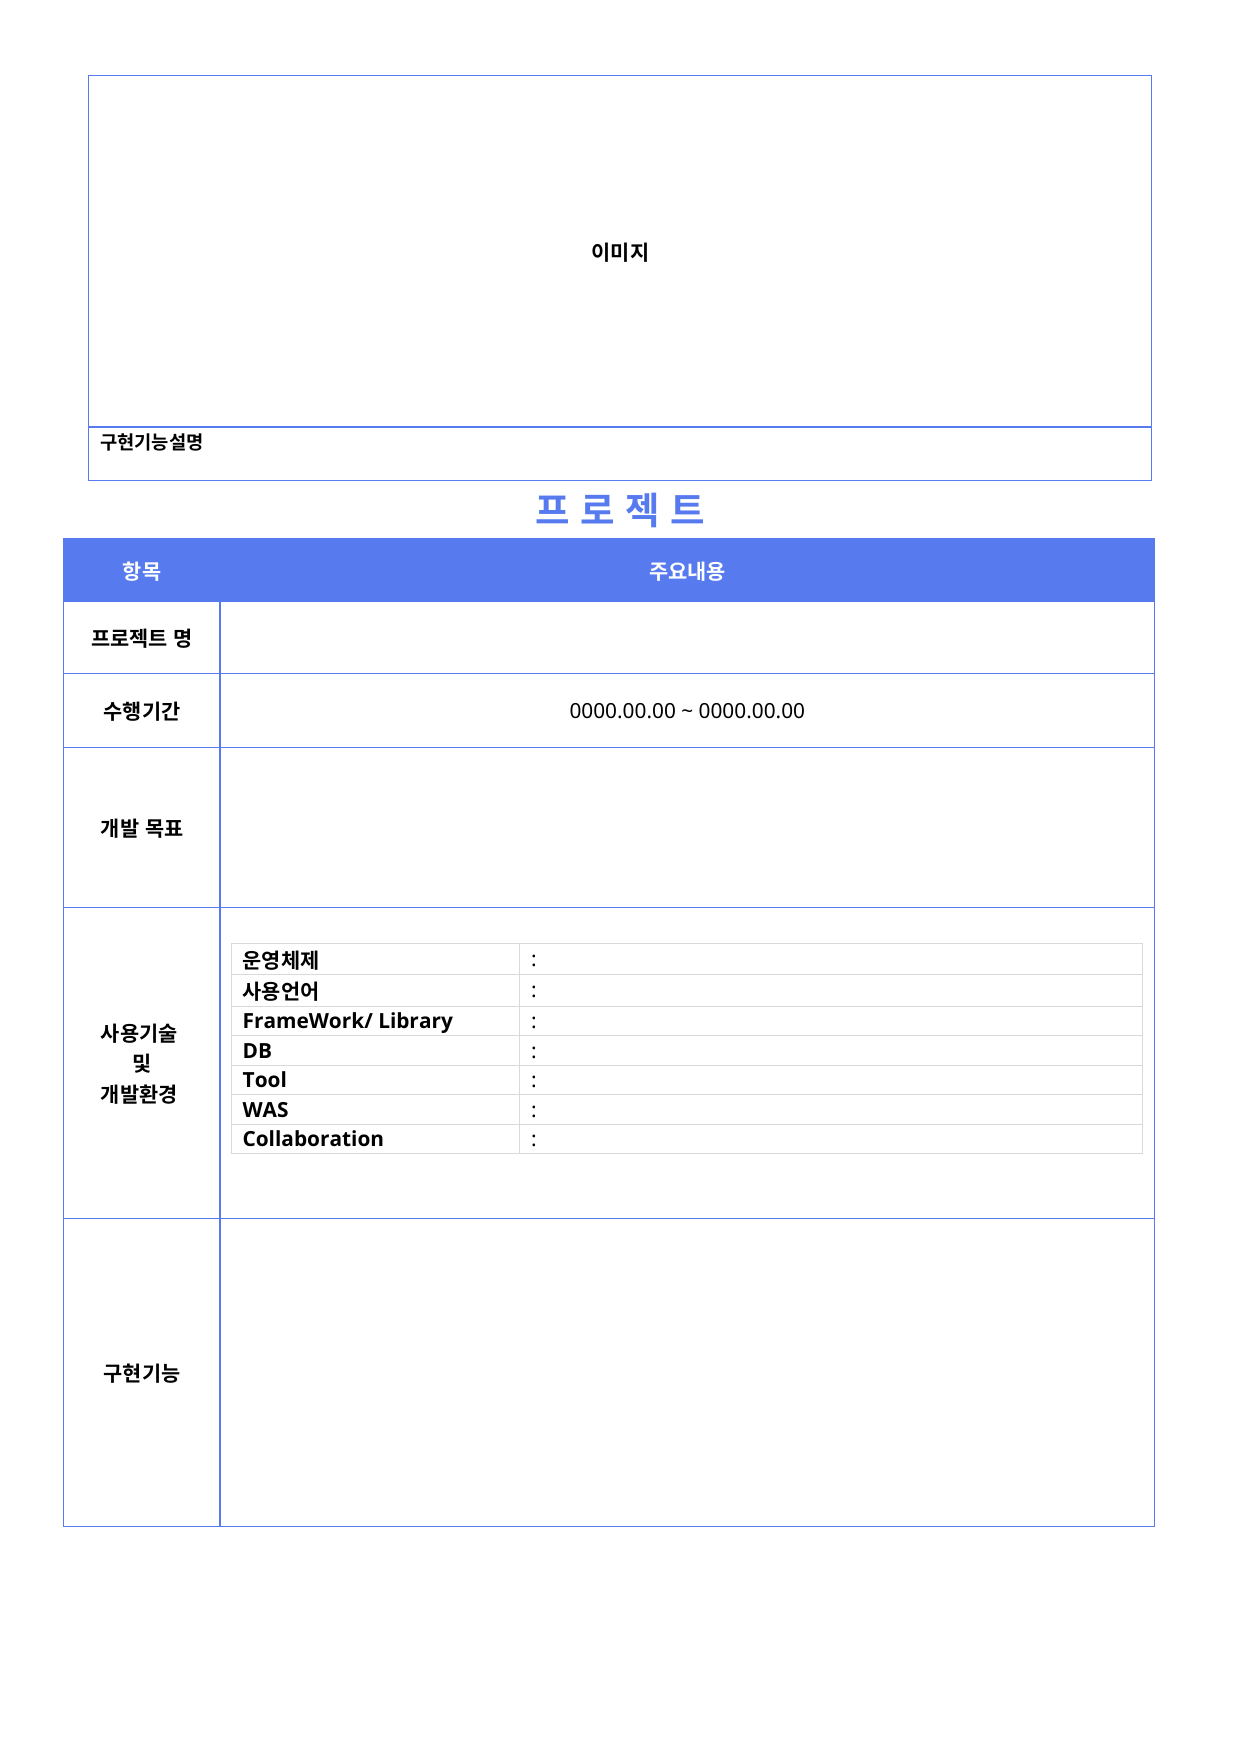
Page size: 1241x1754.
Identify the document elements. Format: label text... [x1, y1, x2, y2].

table_cell 프로젝트 명 [64, 602, 219, 673]
table_cell 0000.00.00 ~ 0000.00.00 [221, 674, 1154, 747]
table_cell 구현기능설명 [89, 428, 1151, 480]
text 프 로 젝 트 [75, 481, 1165, 535]
table_cell : [520, 975, 1142, 1006]
table_cell [221, 1219, 1154, 1526]
table_cell 구현기능 [64, 1219, 219, 1526]
table_cell 수행기간 [64, 674, 219, 747]
table_cell Collaboration [232, 1125, 519, 1153]
table_header 운영체제 [232, 944, 519, 974]
table_cell : [520, 1007, 1142, 1035]
table_cell 사용기술 및 개발환경 [64, 908, 219, 1217]
table_cell 사용언어 [232, 975, 519, 1006]
table_cell : [520, 1125, 1142, 1153]
table_cell : [520, 1066, 1142, 1094]
table_cell FrameWork/ Library [232, 1007, 519, 1035]
table_cell Tool [232, 1066, 519, 1094]
table_cell : [520, 1036, 1142, 1064]
table_cell DB [232, 1036, 519, 1064]
table_header 항목 [64, 539, 219, 601]
table_cell 개발 목표 [64, 748, 219, 907]
table_header 주요내용 [221, 539, 1154, 601]
table_cell [221, 602, 1154, 673]
table_cell [221, 908, 1154, 1217]
table_cell [221, 748, 1154, 907]
table_cell 이미지 [89, 76, 1151, 426]
table_cell WAS [232, 1095, 519, 1123]
table_cell : [520, 1095, 1142, 1123]
table_header : [520, 944, 1142, 974]
